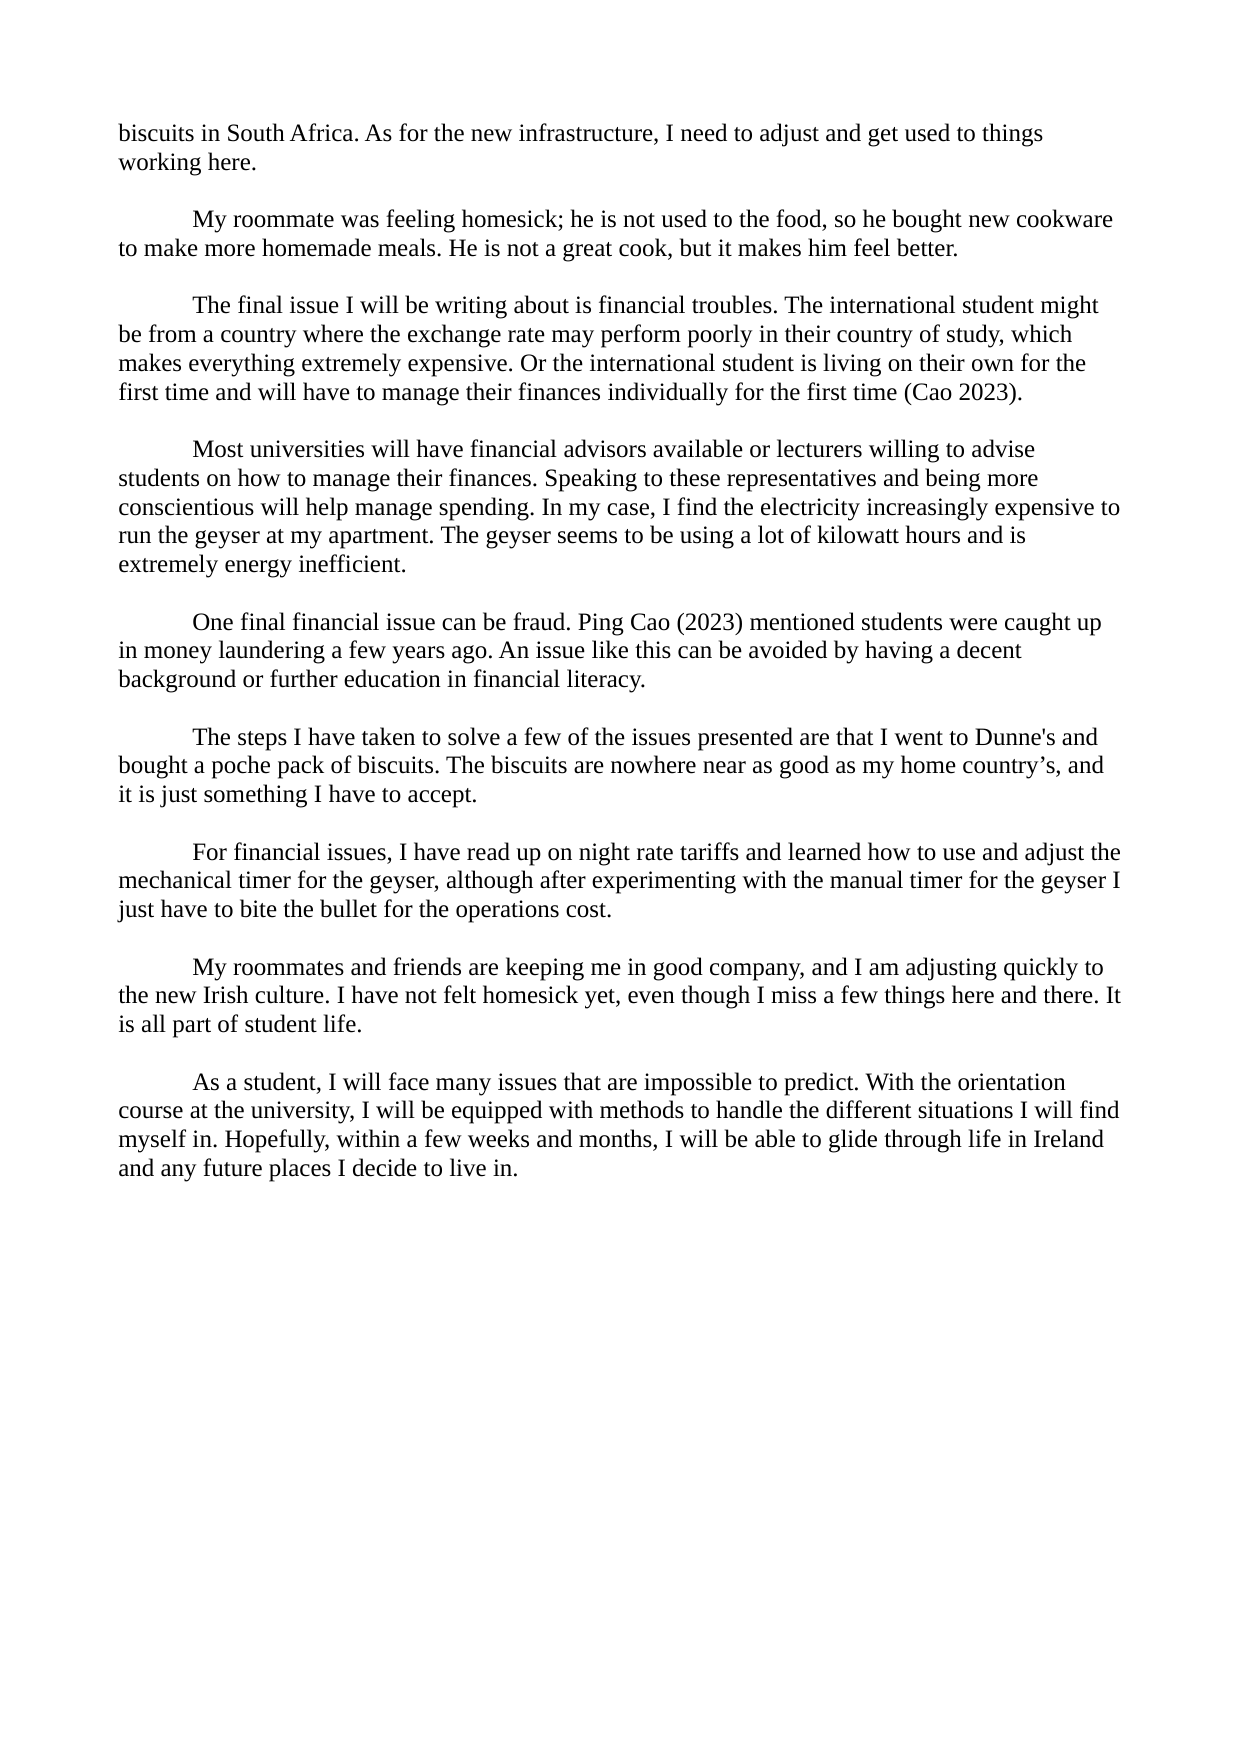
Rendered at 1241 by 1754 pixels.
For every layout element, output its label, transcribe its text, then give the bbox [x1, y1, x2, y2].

text My roommate was feeling homesick; he is not used to the food, so he bought new cookware to make more homemade meals. He is not a great cook, but it makes him feel better. [118, 204, 1122, 262]
text biscuits in South Africa. As for the new infrastructure, I need to adjust and get used to things working here. [118, 118, 1122, 176]
text My roommates and friends are keeping me in good company, and I am adjusting quickly to the new Irish culture. I have not felt homesick yet, even though I miss a few things here and there. It is all part of student life. [118, 952, 1122, 1038]
text One final financial issue can be fraud. Ping Cao (2023) mentioned students were caught up in money laundering a few years ago. An issue like this can be avoided by having a decent background or further education in financial literacy. [118, 607, 1122, 693]
text For financial issues, I have read up on night rate tariffs and learned how to use and adjust the mechanical timer for the geyser, although after experimenting with the manual timer for the geyser I just have to bite the bullet for the operations cost. [118, 837, 1122, 923]
text As a student, I will face many issues that are impossible to predict. With the orientation course at the university, I will be equipped with methods to handle the different situations I will find myself in. Hopefully, within a few weeks and months, I will be able to glide through life in Ireland and any future places I decide to live in. [118, 1067, 1122, 1182]
text The steps I have taken to solve a few of the issues presented are that I went to Dunne's and bought a poche pack of biscuits. The biscuits are nowhere near as good as my home country’s, and it is just something I have to accept. [118, 722, 1122, 808]
text The final issue I will be writing about is financial troubles. The international student might be from a country where the exchange rate may perform poorly in their country of study, which makes everything extremely expensive. Or the international student is living on their own for the first time and will have to manage their finances individually for the first time (Cao 2023). [118, 291, 1122, 406]
text Most universities will have financial advisors available or lecturers willing to advise students on how to manage their finances. Speaking to these representatives and being more conscientious will help manage spending. In my case, I find the electricity increasingly expensive to run the geyser at my apartment. The geyser seems to be using a lot of kilowatt hours and is extremely energy inefficient. [118, 434, 1122, 578]
